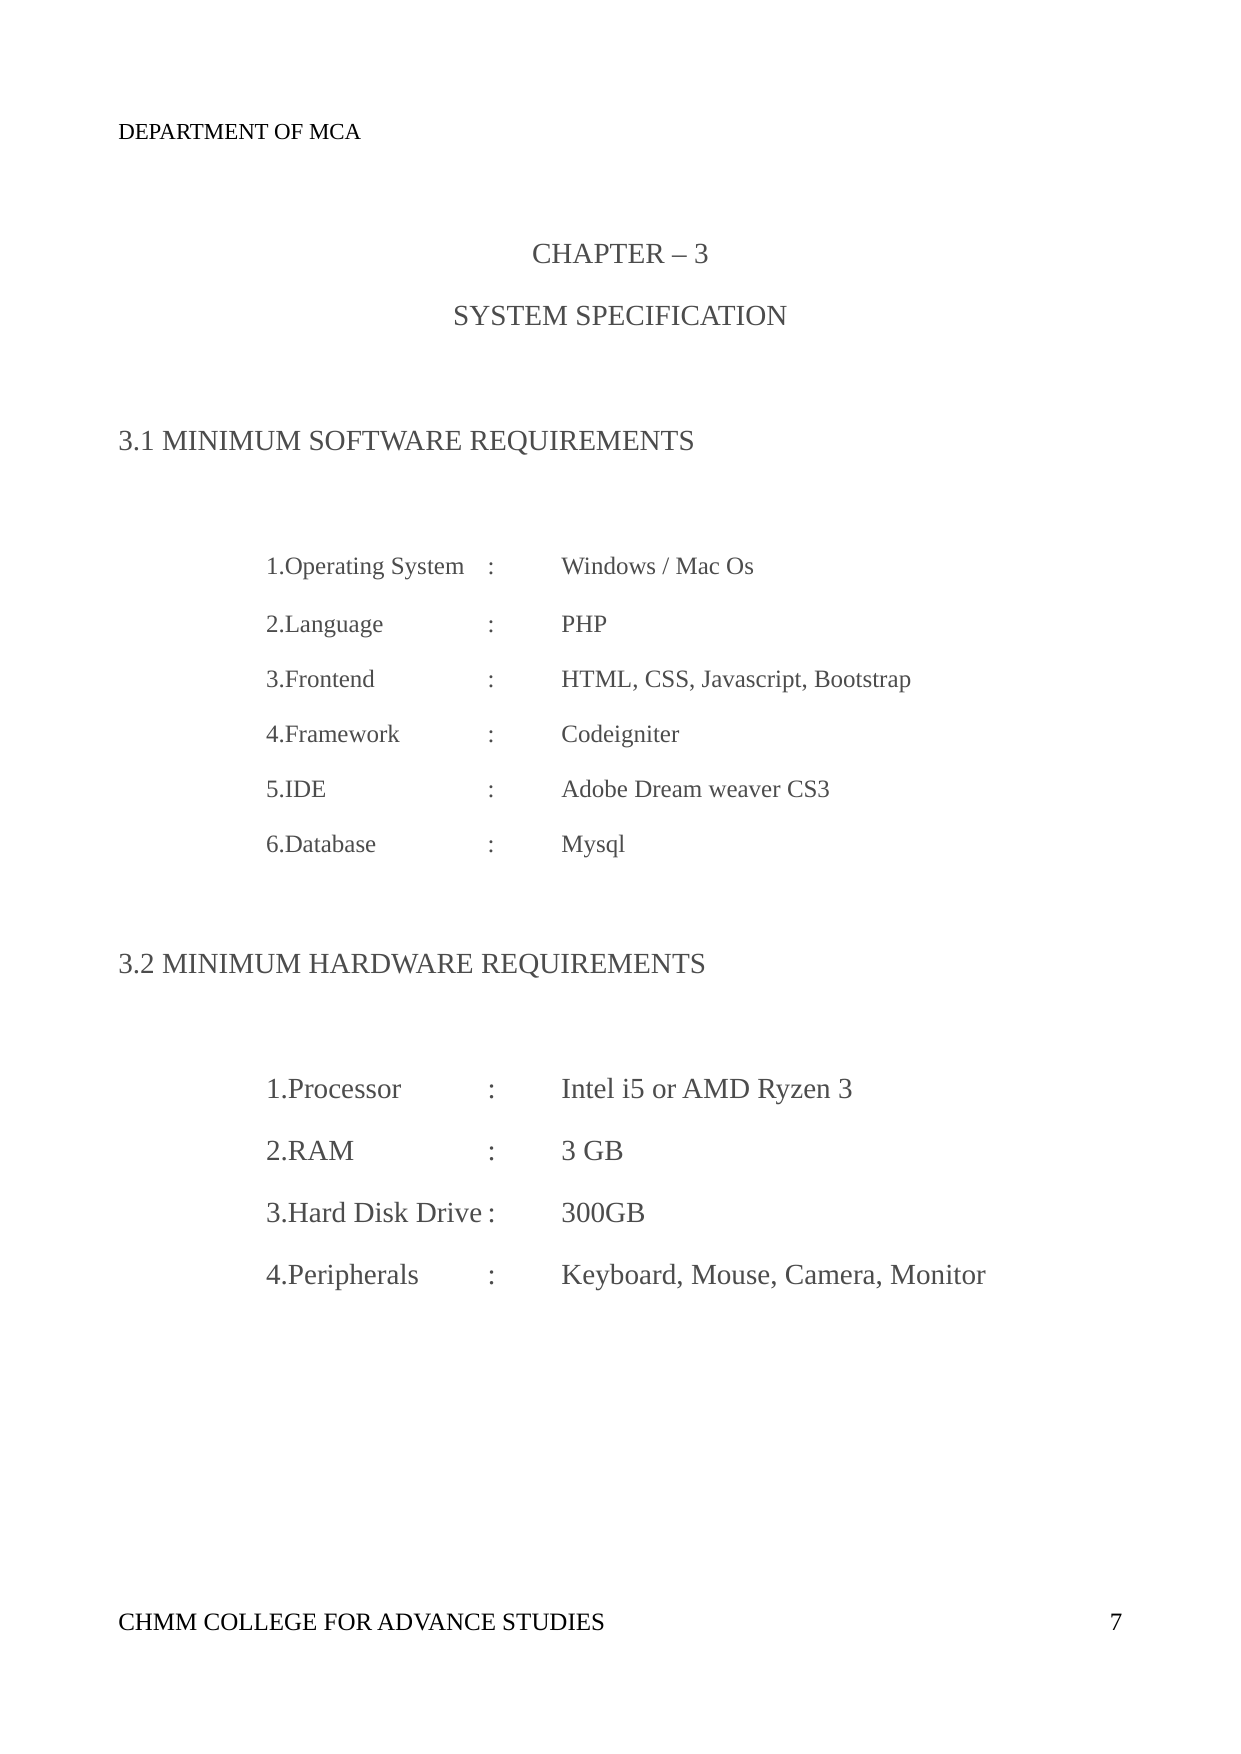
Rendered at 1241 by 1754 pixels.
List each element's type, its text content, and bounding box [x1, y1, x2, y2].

text SYSTEM SPECIFICATION [118, 298, 1122, 332]
text 5.IDE : Adobe Dream weaver CS3 [118, 774, 1122, 803]
text 4.Framework : Codeigniter [118, 719, 1122, 748]
text CHAPTER – 3 [118, 236, 1122, 270]
text 1.Operating System : Windows / Mac Os [118, 547, 1122, 581]
text 3.2 MINIMUM HARDWARE REQUIREMENTS [118, 946, 1122, 980]
text 4.Peripherals : Keyboard, Mouse, Camera, Monitor [118, 1257, 1122, 1291]
text 1.Processor : Intel i5 or AMD Ryzen 3 [118, 1071, 1122, 1104]
text 2.RAM : 3 GB [118, 1133, 1122, 1167]
text 3.Frontend : HTML, CSS, Javascript, Bootstrap [118, 664, 1122, 693]
text 2.Language : PHP [118, 609, 1122, 638]
text 6.Database : Mysql [118, 829, 1122, 858]
text 3.Hard Disk Drive : 300GB [118, 1195, 1122, 1229]
text 3.1 MINIMUM SOFTWARE REQUIREMENTS [118, 423, 1122, 456]
